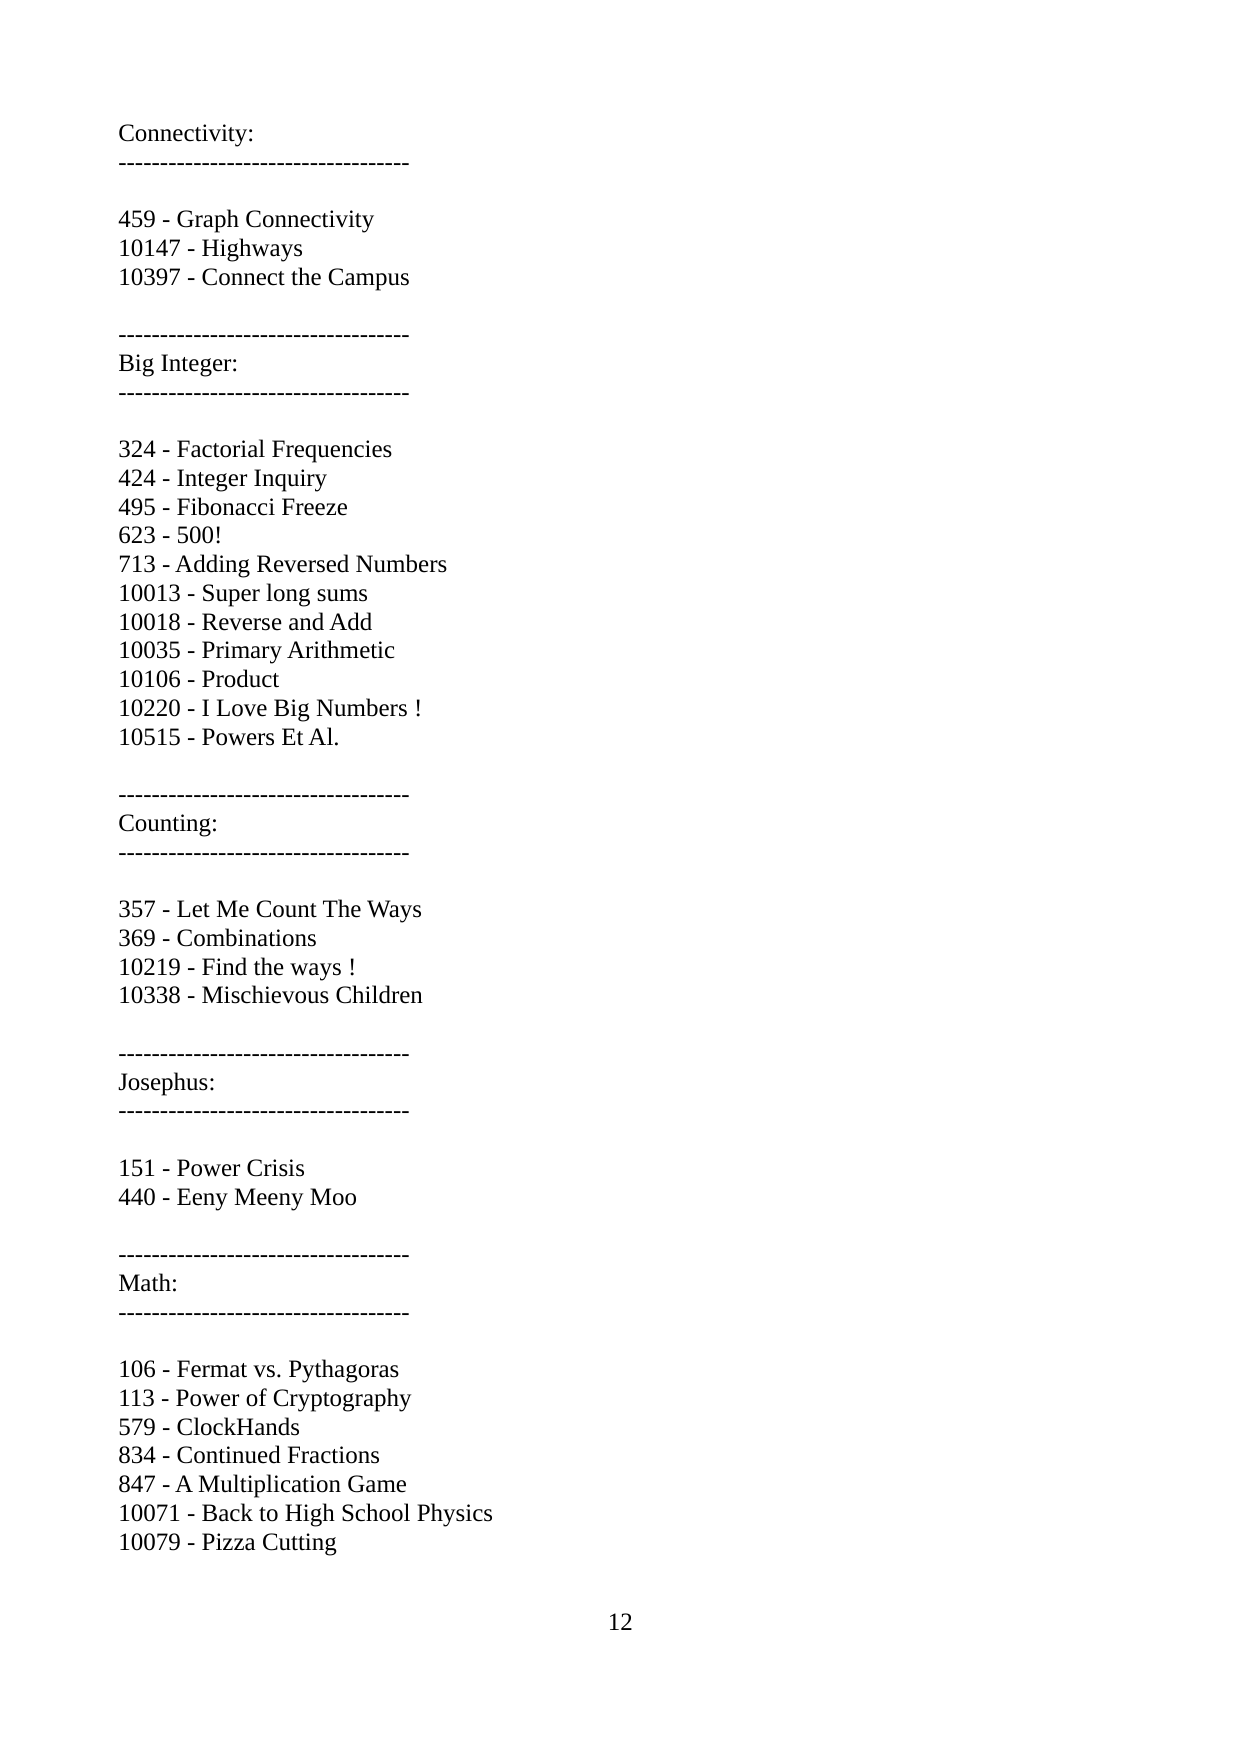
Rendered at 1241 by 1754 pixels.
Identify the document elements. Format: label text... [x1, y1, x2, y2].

text 440 - Eeny Meeny Moo [118, 1182, 1122, 1211]
text 106 - Fermat vs. Pythagoras [118, 1354, 1122, 1383]
text 495 - Fibonacci Freeze [118, 492, 1122, 521]
text 369 - Combinations [118, 923, 1122, 952]
text 10515 - Powers Et Al. [118, 722, 1122, 751]
text 113 - Power of Cryptography [118, 1383, 1122, 1412]
text 10035 - Primary Arithmetic [118, 636, 1122, 664]
text 713 - Adding Reversed Numbers [118, 549, 1122, 578]
text 151 - Power Crisis [118, 1153, 1122, 1182]
text ----------------------------------- [118, 1096, 1122, 1124]
text ----------------------------------- [118, 377, 1122, 406]
text 424 - Integer Inquiry [118, 463, 1122, 492]
text 623 - 500! [118, 521, 1122, 549]
text ----------------------------------- [118, 1239, 1122, 1268]
text 459 - Graph Connectivity [118, 204, 1122, 233]
text 847 - A Multiplication Game [118, 1469, 1122, 1498]
text 10013 - Super long sums [118, 578, 1122, 607]
text Counting: [118, 808, 1122, 837]
text Big Integer: [118, 348, 1122, 377]
text ----------------------------------- [118, 147, 1122, 176]
text Connectivity: [118, 118, 1122, 147]
text Josephus: [118, 1067, 1122, 1096]
text 834 - Continued Fractions [118, 1441, 1122, 1469]
text 10219 - Find the ways ! [118, 952, 1122, 981]
text 10338 - Mischievous Children [118, 981, 1122, 1009]
text ----------------------------------- [118, 1038, 1122, 1067]
text ----------------------------------- [118, 779, 1122, 808]
text 10220 - I Love Big Numbers ! [118, 693, 1122, 722]
text 10079 - Pizza Cutting [118, 1527, 1122, 1556]
text ----------------------------------- [118, 319, 1122, 348]
text 357 - Let Me Count The Ways [118, 894, 1122, 923]
text 579 - ClockHands [118, 1412, 1122, 1441]
text Math: [118, 1268, 1122, 1297]
text 10106 - Product [118, 664, 1122, 693]
text 10397 - Connect the Campus [118, 262, 1122, 291]
text 10147 - Highways [118, 233, 1122, 262]
text ----------------------------------- [118, 837, 1122, 866]
text 10071 - Back to High School Physics [118, 1498, 1122, 1527]
text 10018 - Reverse and Add [118, 607, 1122, 636]
text 324 - Factorial Frequencies [118, 434, 1122, 463]
text ----------------------------------- [118, 1297, 1122, 1326]
